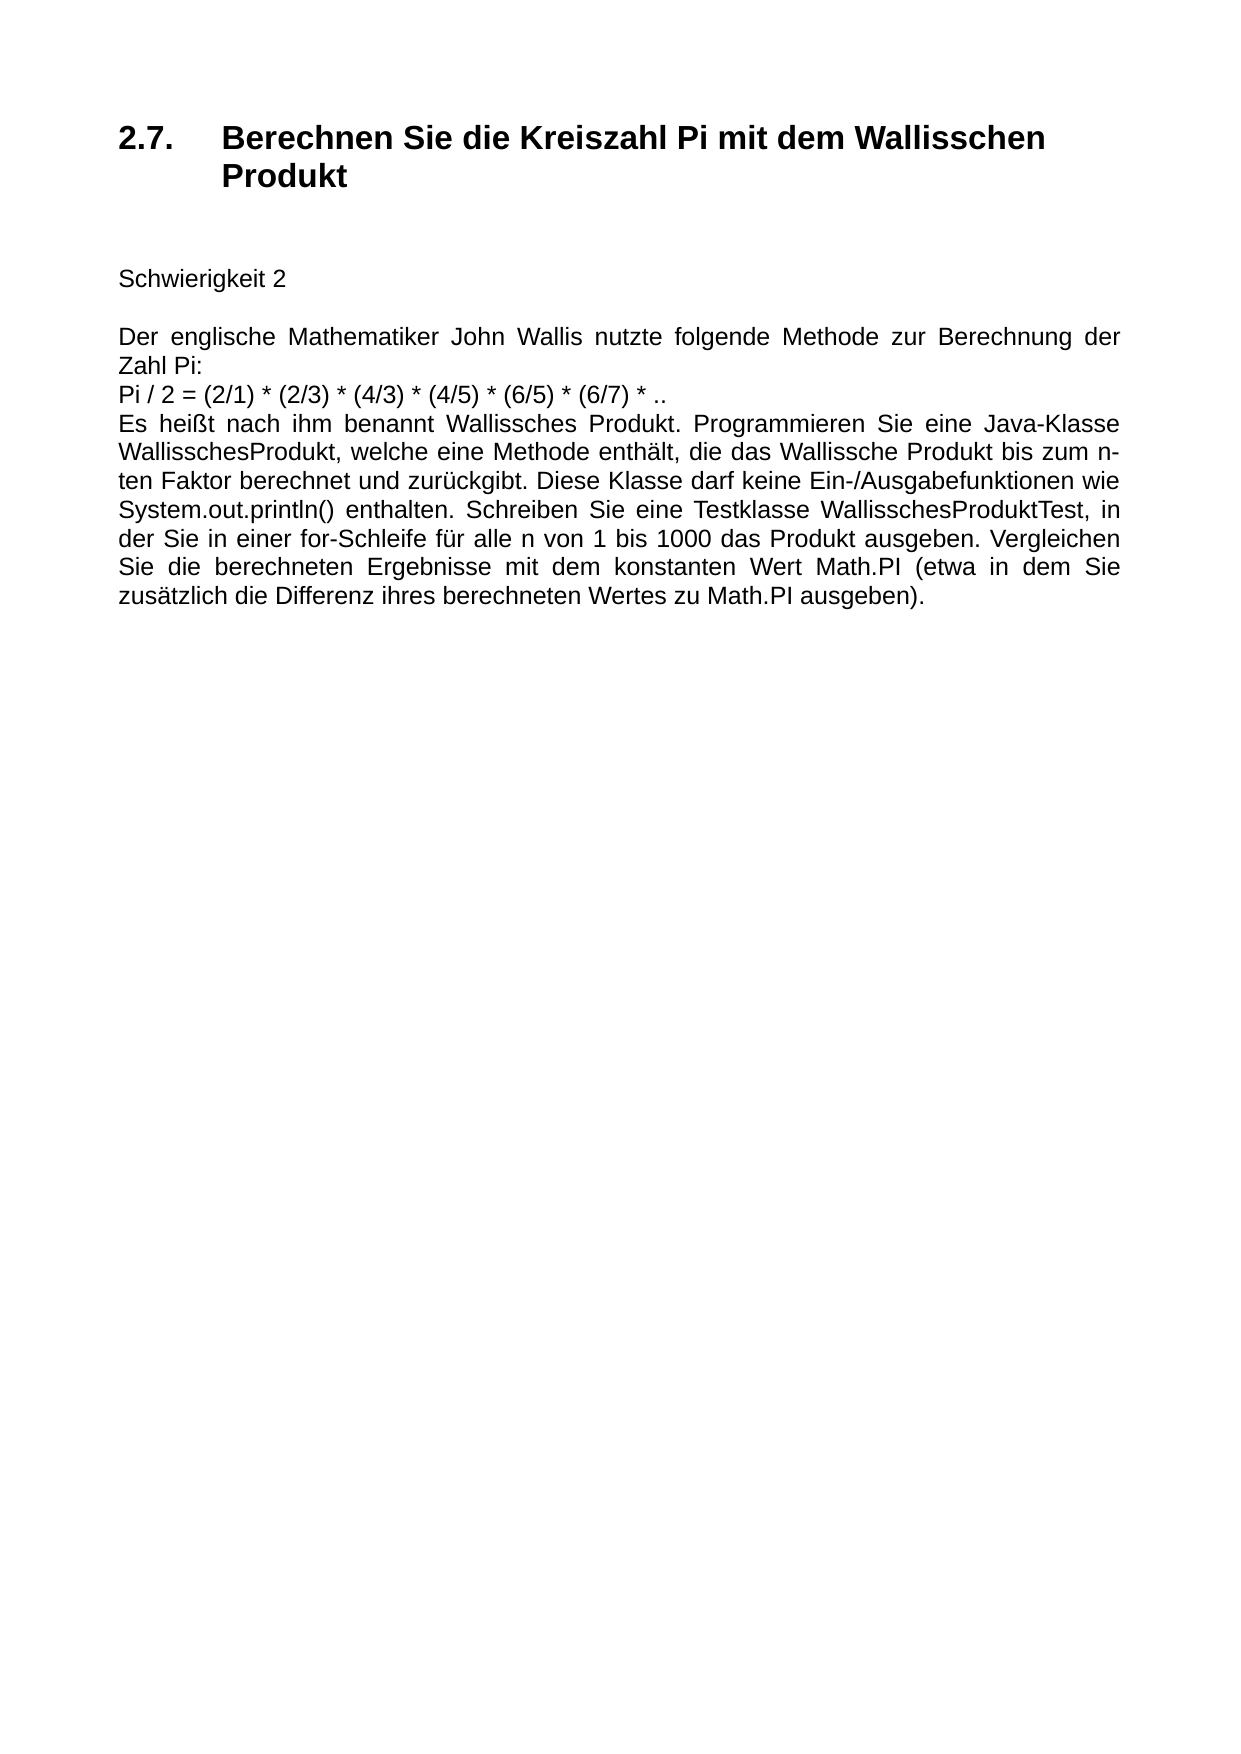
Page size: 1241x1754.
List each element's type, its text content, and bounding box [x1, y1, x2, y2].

list Berechnen Sie die Kreiszahl Pi mit dem Wallisschen Produkt [118, 118, 1122, 195]
text Schwierigkeit 2 [118, 264, 1122, 293]
text Es heißt nach ihm benannt Wallissches Produkt. Programmieren Sie eine Java-Klasse WallisschesProdukt, welche eine Methode enthält, die das Wallissche Produkt bis zum n-ten Faktor berechnet und zurückgibt. Diese Klasse darf keine Ein-/Ausgabefunktionen wie System.out.println() enthalten. Schreiben Sie eine Testklasse WallisschesProduktTest, in der Sie in einer for-Schleife für alle n von 1 bis 1000 das Produkt ausgeben. Vergleichen Sie die berechneten Ergebnisse mit dem konstanten Wert Math.PI (etwa in dem Sie zusätzlich die Differenz ihres berechneten Wertes zu Math.PI ausgeben). [118, 408, 1122, 610]
text Pi / 2 = (2/1) * (2/3) * (4/3) * (4/5) * (6/5) * (6/7) * .. [118, 380, 1122, 408]
text Der englische Mathematiker John Wallis nutzte folgende Methode zur Berechnung der Zahl Pi: [118, 322, 1122, 380]
